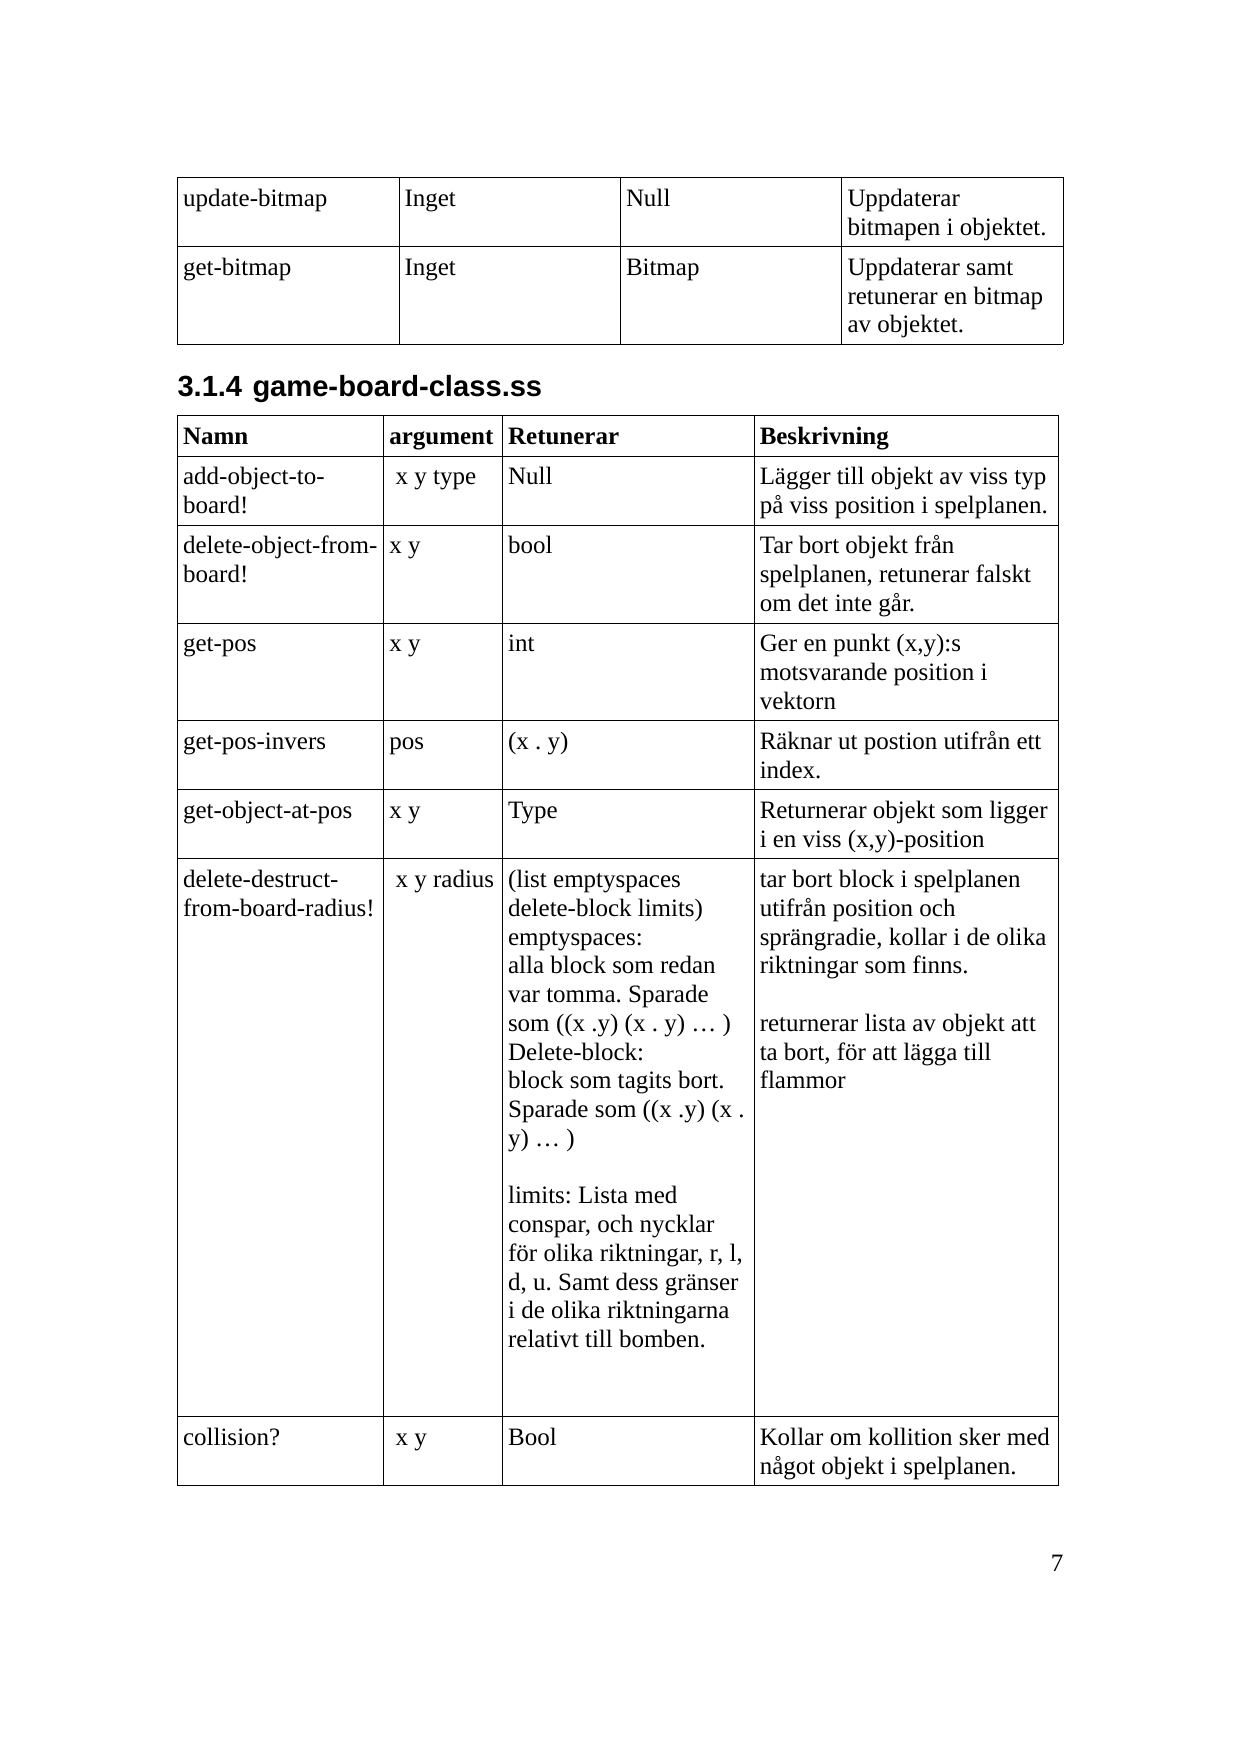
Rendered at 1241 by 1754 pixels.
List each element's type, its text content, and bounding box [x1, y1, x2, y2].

table_header argument [384, 416, 502, 456]
table_cell Kollar om kollition sker med något objekt i spelplanen. [755, 1417, 1058, 1485]
table_cell pos [384, 721, 502, 789]
table_cell (list emptyspaces delete-block limits) emptyspaces: alla block som redan var tomma. Sparade som ((x .y) (x . y) … ) Delete-block: block som tagits bort. Sparade som ((x .y) (x . y) … ) limits: Lista med conspar, och nycklar för olika riktningar, r, l, d, u. Samt dess gränser i de olika riktningarna relativt till bomben. [503, 859, 754, 1416]
table_cell Type [503, 790, 754, 858]
table_cell Bitmap [621, 247, 841, 344]
table_cell Ger en punkt (x,y):s motsvarande position i vektorn [755, 624, 1058, 720]
table_cell x y [384, 526, 502, 622]
table_cell Inget [400, 247, 620, 344]
table_cell add-object-to-board! [178, 457, 383, 524]
table_cell x y type [384, 457, 502, 524]
table_cell get-bitmap [178, 247, 399, 344]
table_cell get-pos-invers [178, 721, 383, 789]
table_cell Bool [503, 1417, 754, 1485]
table_cell Tar bort objekt från spelplanen, retunerar falskt om det inte går. [755, 526, 1058, 622]
table_cell x y radius [384, 859, 502, 1416]
table_cell get-pos [178, 624, 383, 720]
table_cell Lägger till objekt av viss typ på viss position i spelplanen. [755, 457, 1058, 524]
table_cell delete-object-from-board! [178, 526, 383, 622]
subtitle game-board-class.ss [177, 369, 1063, 403]
table_cell Uppdaterar bitmapen i objektet. [842, 178, 1063, 246]
table_header Beskrivning [755, 416, 1058, 456]
table_cell Null [621, 178, 841, 246]
table_header Retunerar [503, 416, 754, 456]
table_cell x y [384, 790, 502, 858]
table_cell Returnerar objekt som ligger i en viss (x,y)-position [755, 790, 1058, 858]
table_cell Inget [400, 178, 620, 246]
table_cell x y [384, 1417, 502, 1485]
table_cell update-bitmap [178, 178, 399, 246]
table_cell bool [503, 526, 754, 622]
table_cell delete-destruct-from-board-radius! [178, 859, 383, 1416]
table_cell int [503, 624, 754, 720]
table_cell (x . y) [503, 721, 754, 789]
table_header Namn [178, 416, 383, 456]
table_cell Räknar ut postion utifrån ett index. [755, 721, 1058, 789]
table_cell collision? [178, 1417, 383, 1485]
table_cell get-object-at-pos [178, 790, 383, 858]
table_cell x y [384, 624, 502, 720]
table_cell Uppdaterar samt retunerar en bitmap av objektet. [842, 247, 1063, 344]
table_cell tar bort block i spelplanen utifrån position och sprängradie, kollar i de olika riktningar som finns. returnerar lista av objekt att ta bort, för att lägga till flammor [755, 859, 1058, 1416]
table_cell Null [503, 457, 754, 524]
